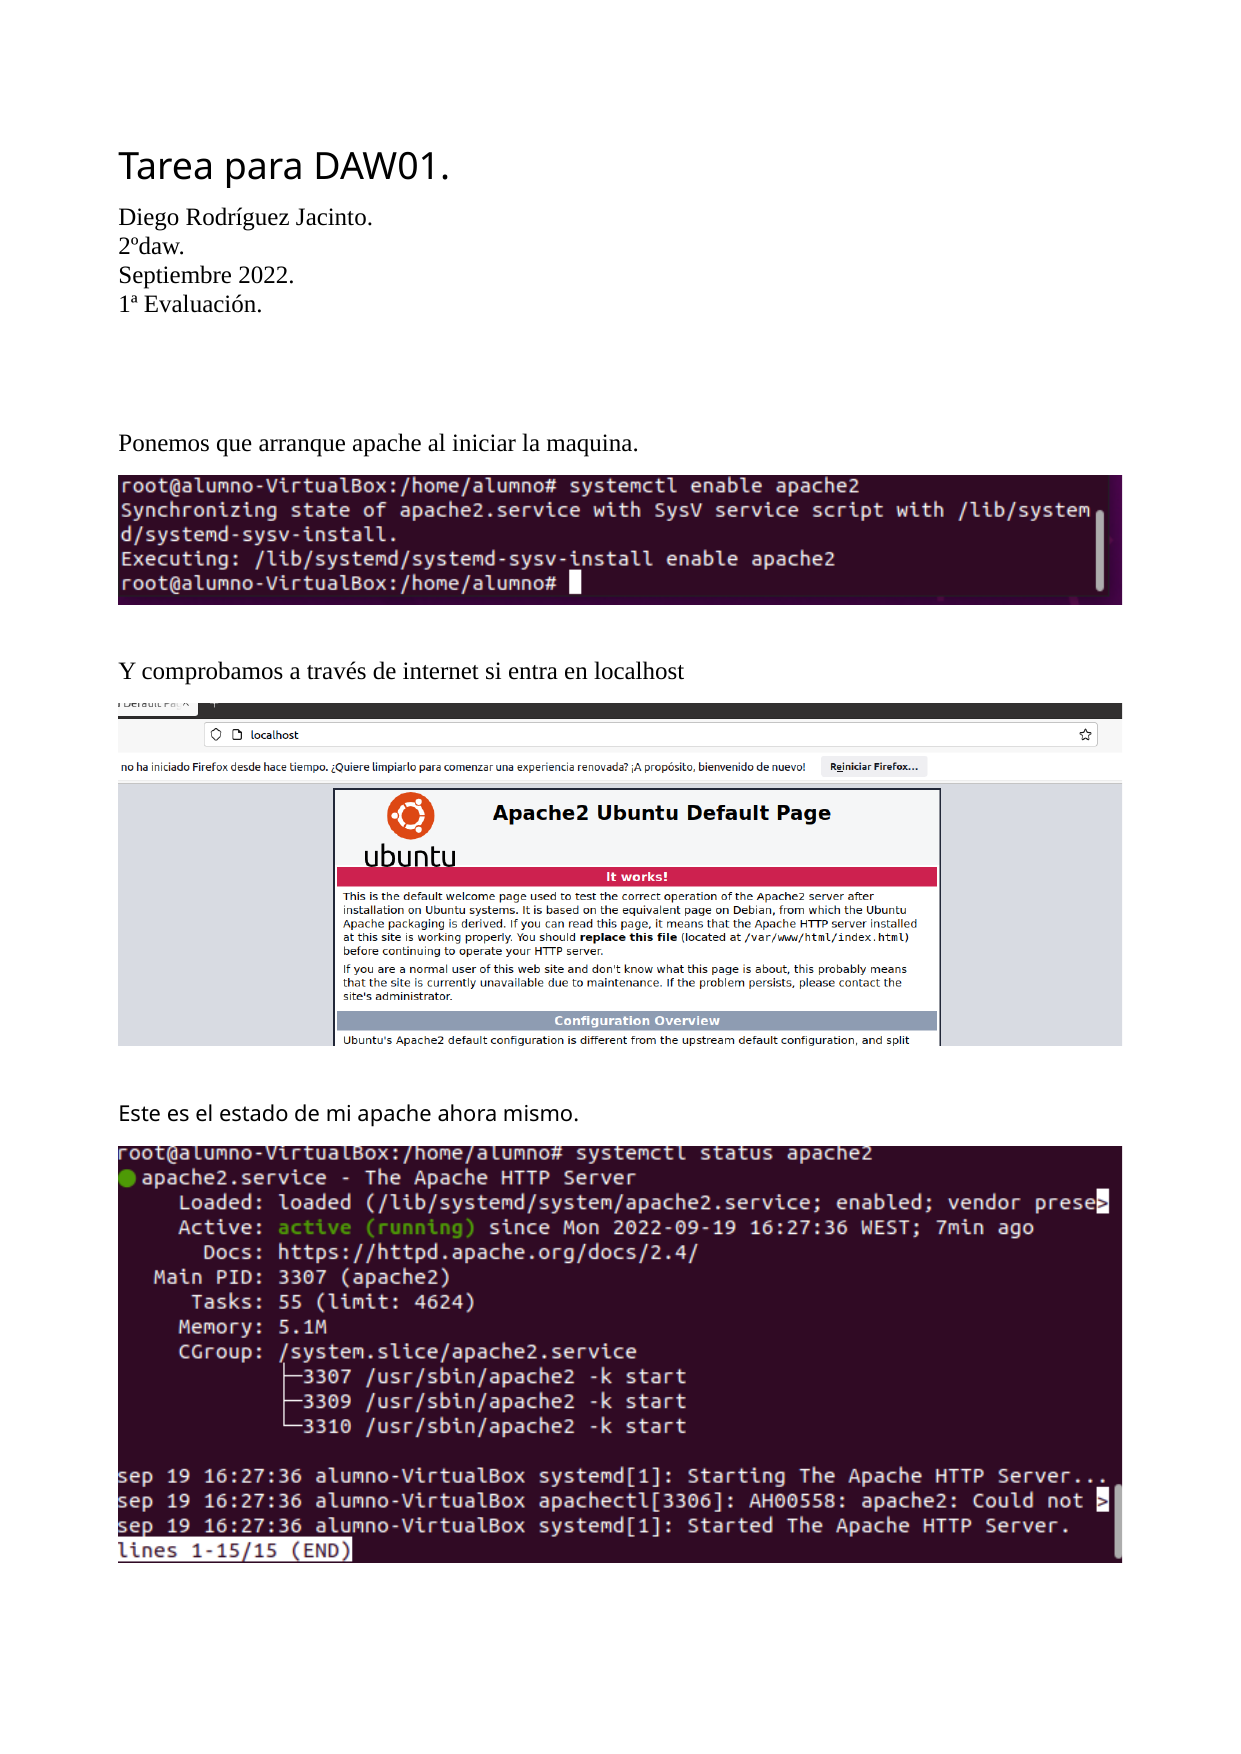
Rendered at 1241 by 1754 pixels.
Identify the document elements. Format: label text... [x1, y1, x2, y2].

text Este es el estado de mi apache ahora mismo. [118, 1098, 1122, 1128]
text Y comprobamos a través de internet si entra en localhost [118, 656, 1122, 685]
picture [118, 703, 1123, 1046]
text Ponemos que arranque apache al iniciar la maquina. [118, 428, 1122, 456]
picture [118, 475, 1123, 605]
picture [118, 1146, 1123, 1563]
